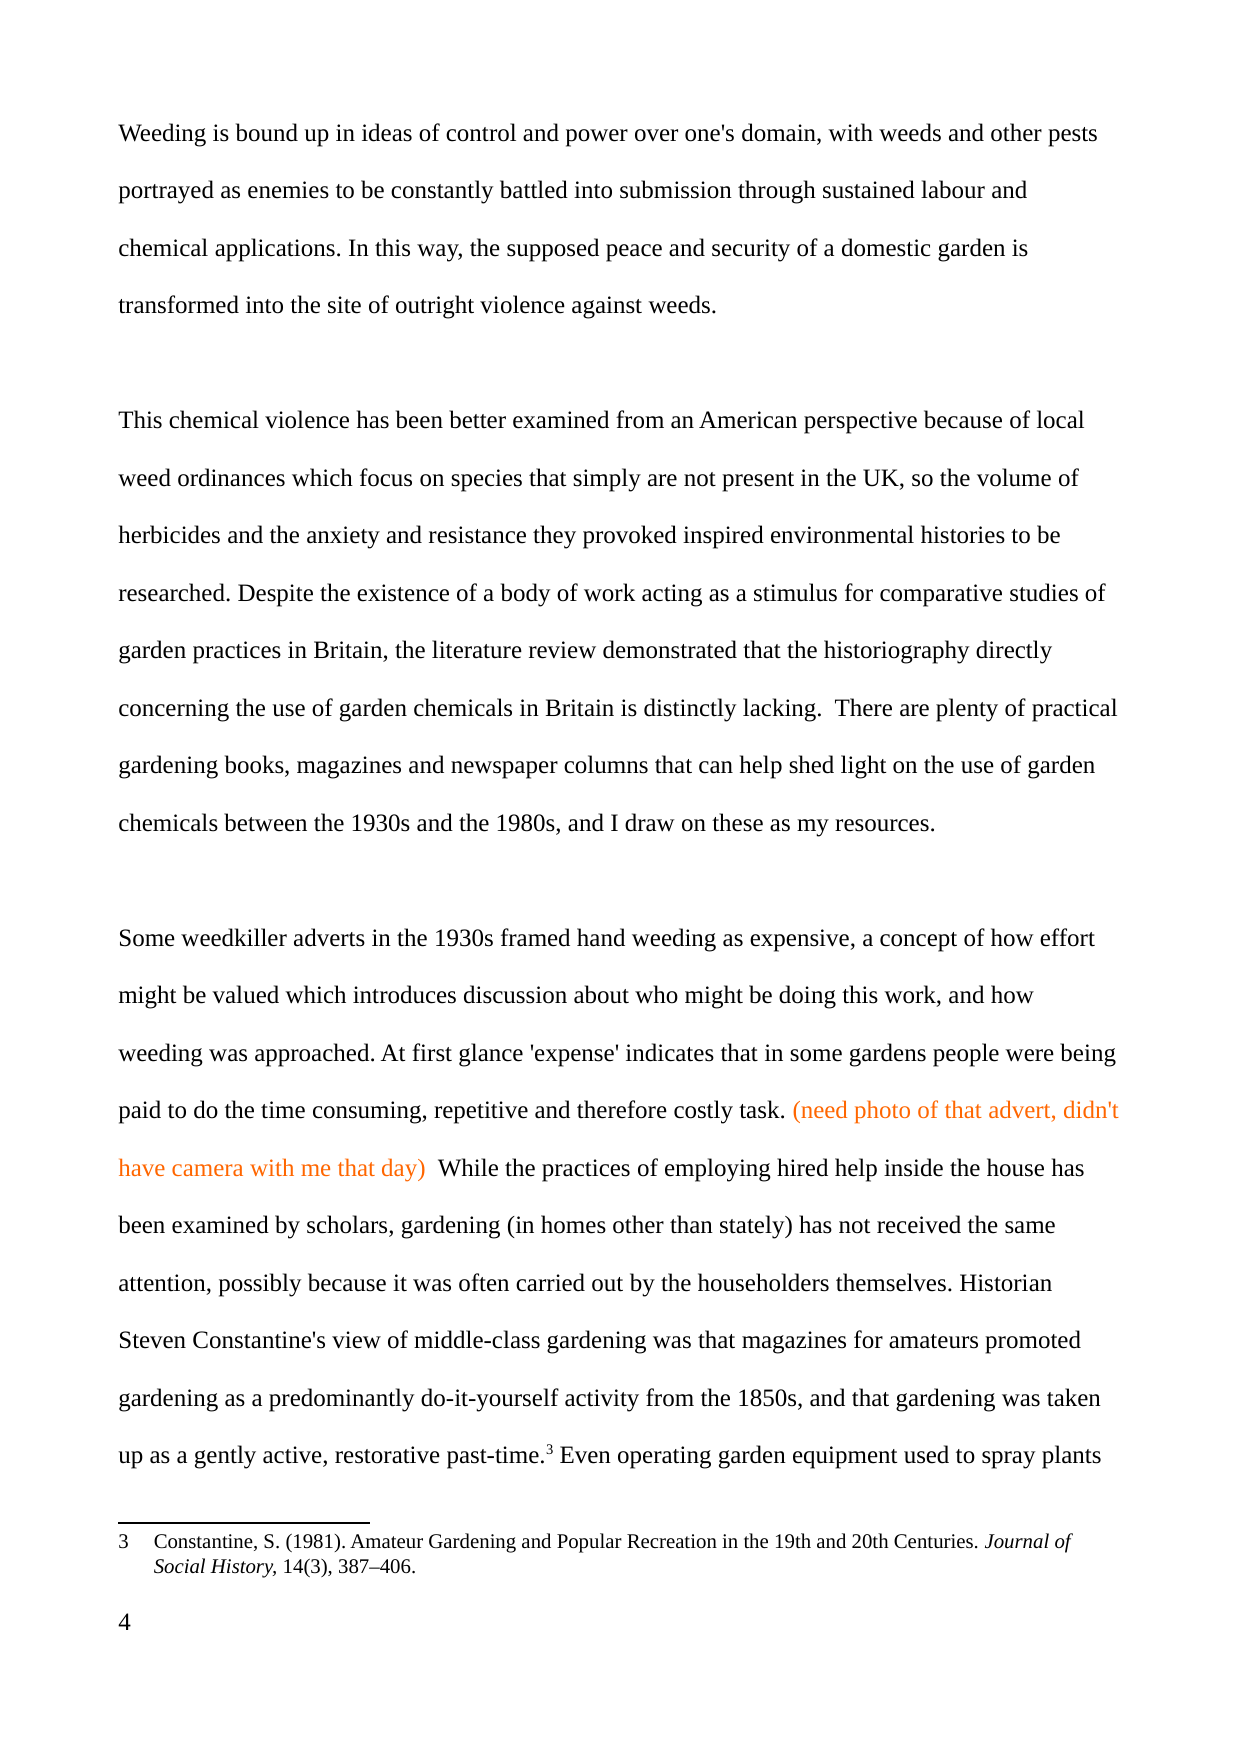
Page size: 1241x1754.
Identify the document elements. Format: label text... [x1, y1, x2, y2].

text Constantine, S. (1981). Amateur Gardening and Popular Recreation in the 19th and 20th Centuries. Journal of Social History, 14(3), 387–406. [118, 1529, 1122, 1578]
text Weeding is bound up in ideas of control and power over one's domain, with weeds and other pests portrayed as enemies to be constantly battled into submission through sustained labour and chemical applications. In this way, the supposed peace and security of a domestic garden is transformed into the site of outright violence against weeds. [118, 118, 1122, 319]
text This chemical violence has been better examined from an American perspective because of local weed ordinances which focus on species that simply are not present in the UK, so the volume of herbicides and the anxiety and resistance they provoked inspired environmental histories to be researched. Despite the existence of a body of work acting as a stimulus for comparative studies of garden practices in Britain, the literature review demonstrated that the historiography directly concerning the use of garden chemicals in Britain is distinctly lacking. There are plenty of practical gardening books, magazines and newspaper columns that can help shed light on the use of garden chemicals between the 1930s and the 1980s, and I draw on these as my resources. [118, 406, 1122, 837]
text Some weedkiller adverts in the 1930s framed hand weeding as expensive, a concept of how effort might be valued which introduces discussion about who might be doing this work, and how weeding was approached. At first glance 'expense' indicates that in some gardens people were being paid to do the time consuming, repetitive and therefore costly task. (need photo of that advert, didn't have camera with me that day) While the practices of employing hired help inside the house has been examined by scholars, gardening (in homes other than stately) has not received the same attention, possibly because it was often carried out by the householders themselves. Historian Steven Constantine's view of middle-class gardening was that magazines for amateurs promoted gardening as a predominantly do-it-yourself activity from the 1850s, and that gardening was taken up as a gently active, restorative past-time. Even operating garden equipment used to spray plants [118, 923, 1122, 1469]
